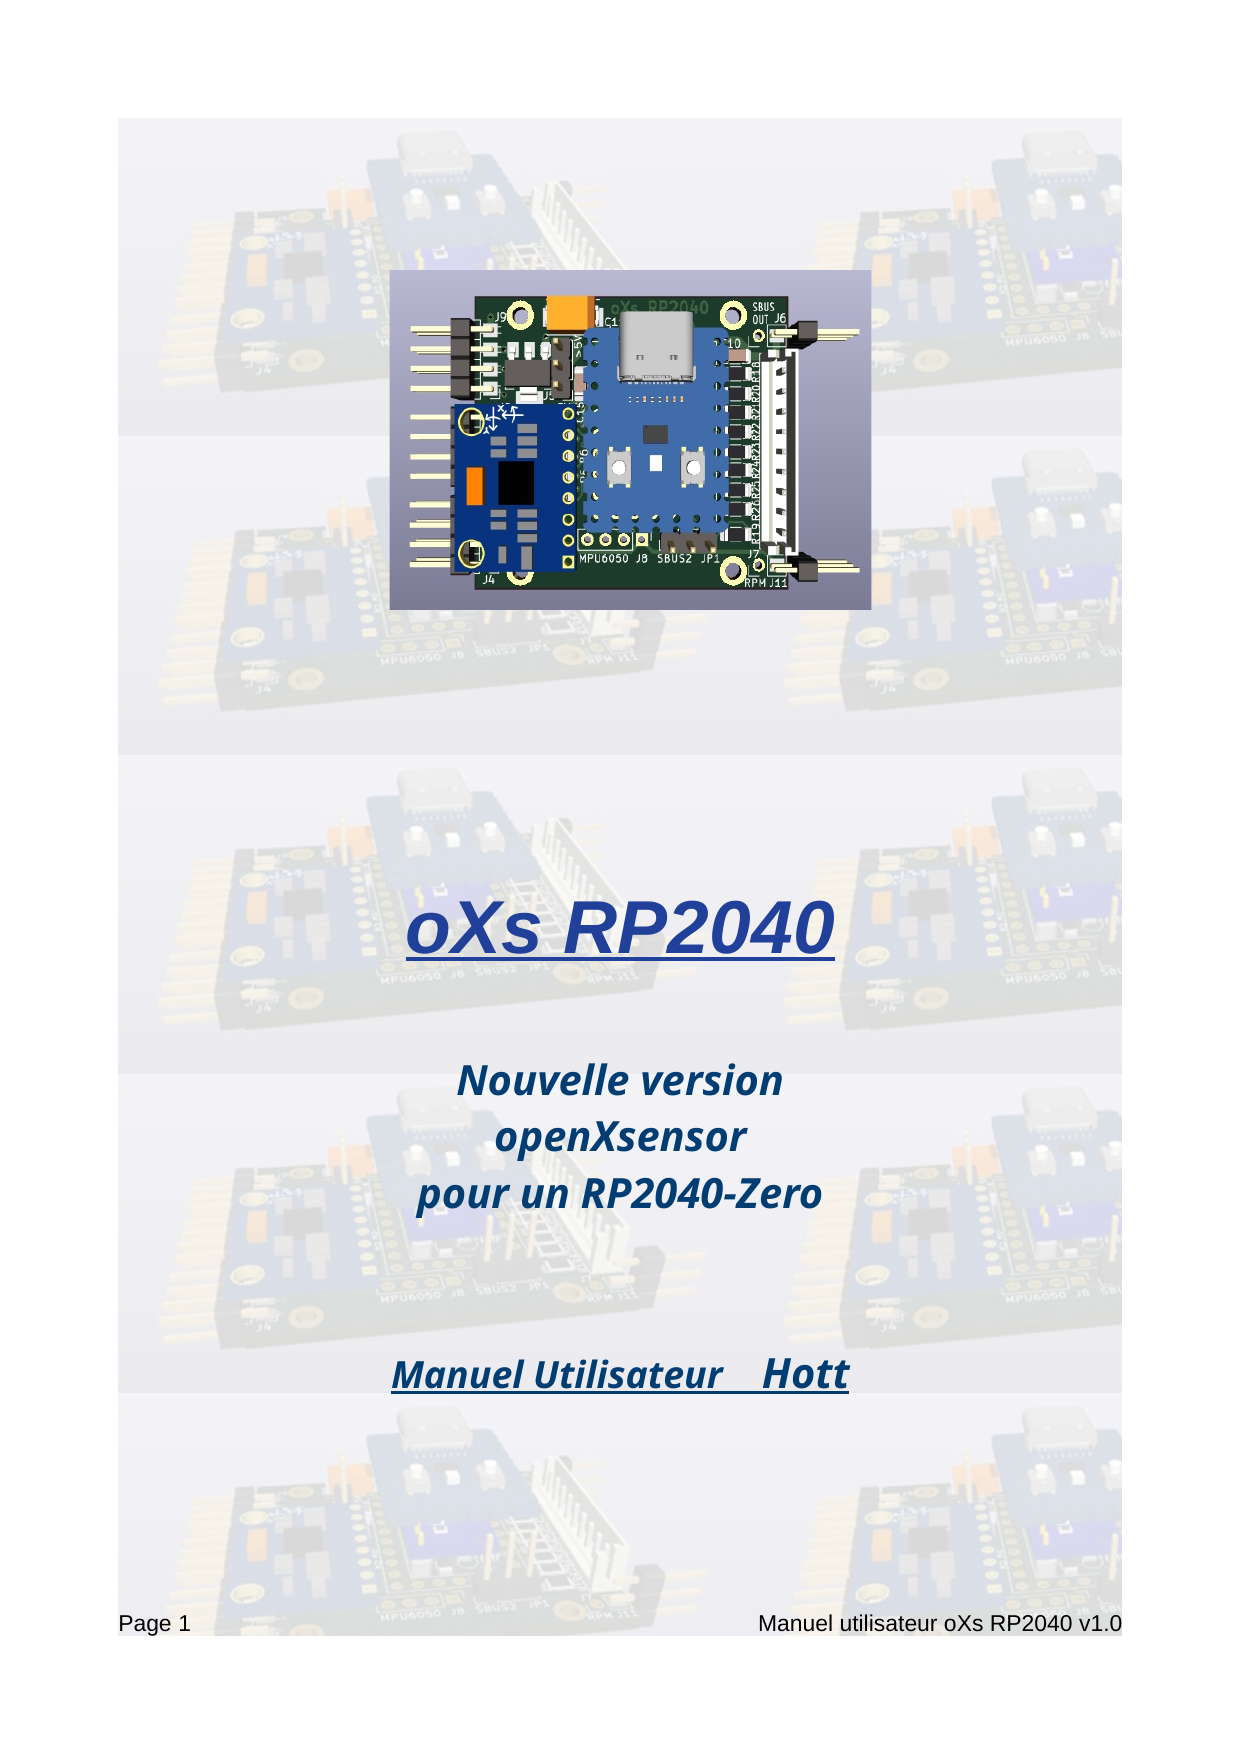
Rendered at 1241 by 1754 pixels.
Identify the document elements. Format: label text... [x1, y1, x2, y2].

subtitle Manuel Utilisateur Hott [118, 1343, 1122, 1400]
subtitle Nouvelle version [118, 1050, 1122, 1107]
picture [389, 270, 872, 610]
subtitle openXsensor [118, 1107, 1122, 1164]
subtitle oXs RP2040 [118, 883, 1122, 969]
subtitle pour un RP2040-Zero [118, 1164, 1122, 1221]
